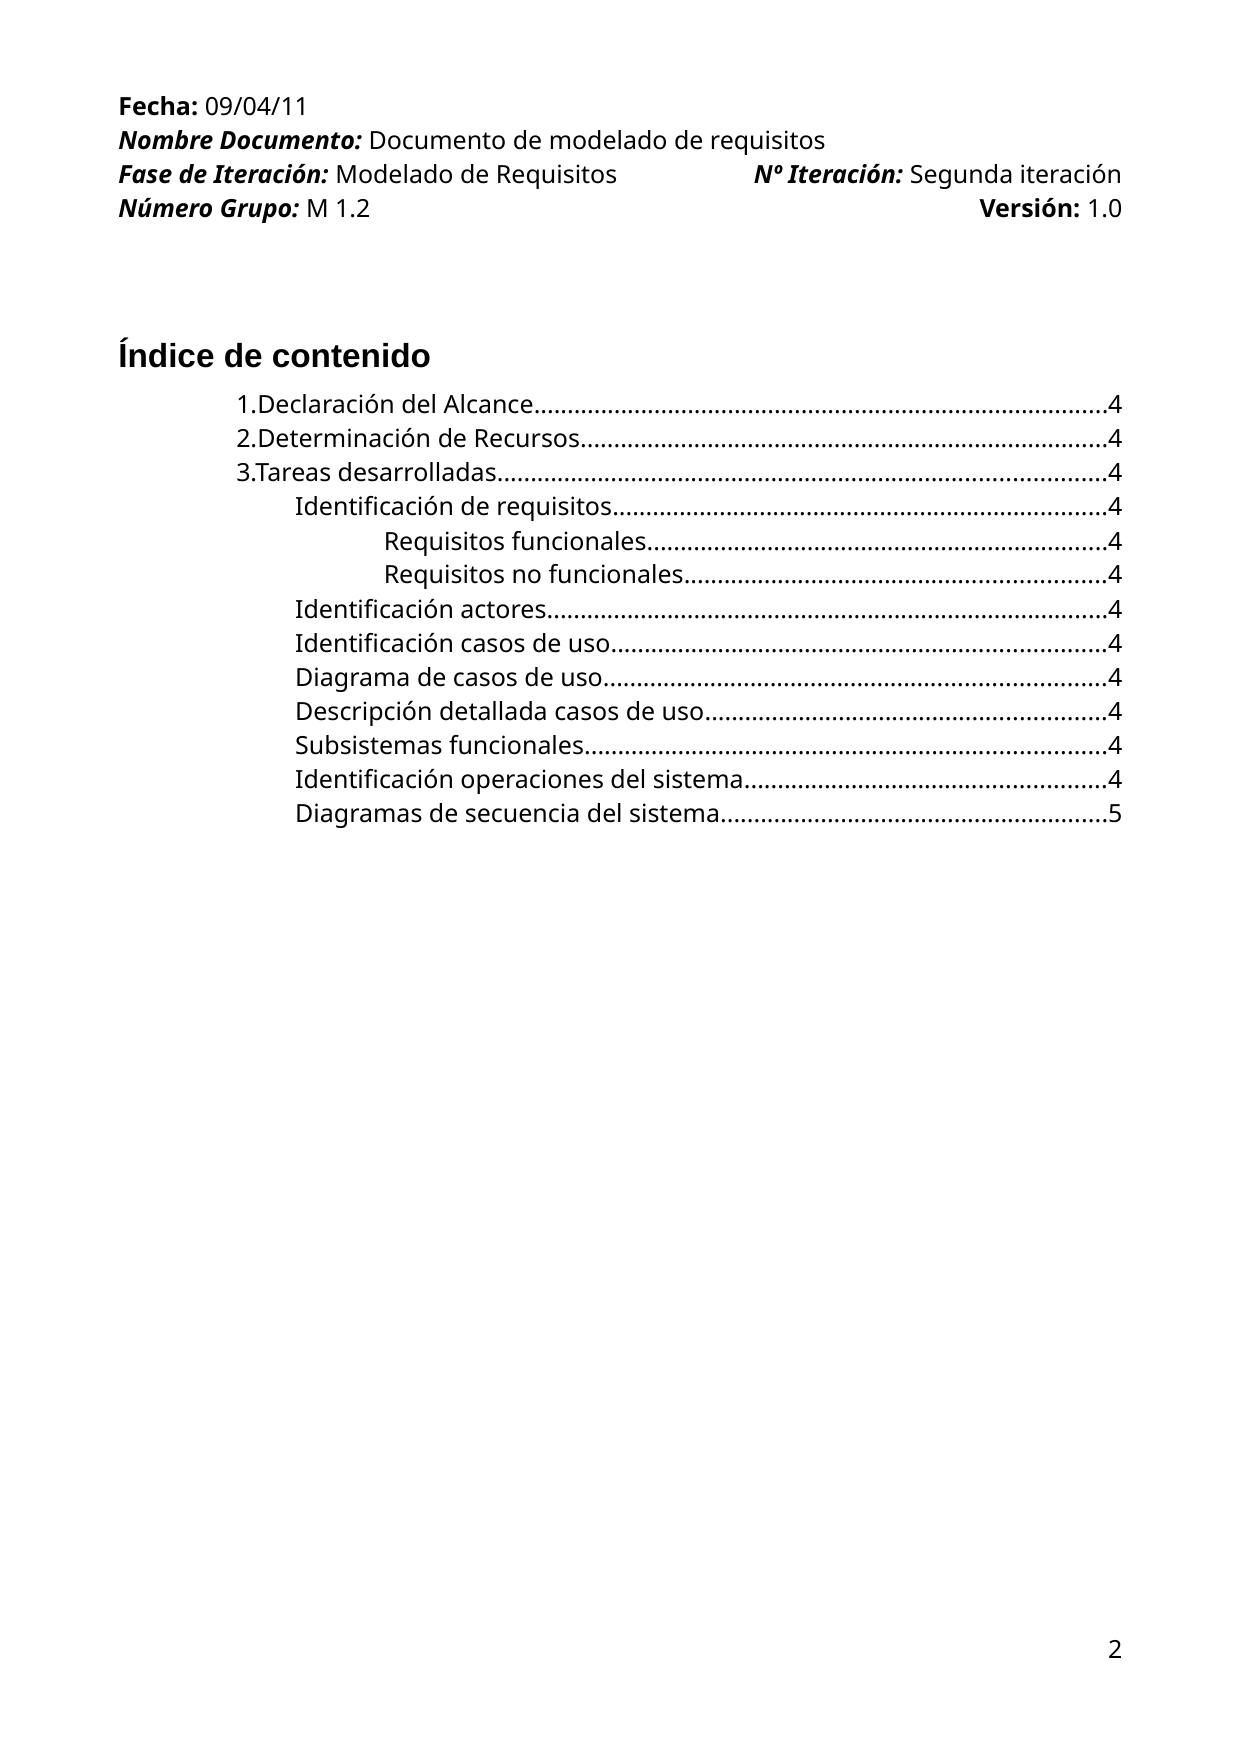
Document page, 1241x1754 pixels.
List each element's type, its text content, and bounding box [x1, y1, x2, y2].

text Identificación de requisitos 4 [295, 489, 1122, 523]
text Requisitos funcionales 4 [383, 523, 1122, 557]
text 1.Declaración del Alcance 4 [236, 387, 1122, 421]
text Diagramas de secuencia del sistema 5 [295, 796, 1122, 830]
text Identificación actores 4 [295, 591, 1122, 625]
text Requisitos no funcionales 4 [383, 557, 1122, 591]
text Diagrama de casos de uso 4 [295, 659, 1122, 693]
subtitle Índice de contenido [118, 336, 1122, 374]
text Identificación casos de uso 4 [295, 625, 1122, 659]
text Descripción detallada casos de uso 4 [295, 693, 1122, 727]
text 3.Tareas desarrolladas 4 [236, 455, 1122, 489]
text 2.Determinación de Recursos 4 [236, 421, 1122, 455]
text Subsistemas funcionales 4 [295, 727, 1122, 762]
text Identificación operaciones del sistema 4 [295, 762, 1122, 796]
